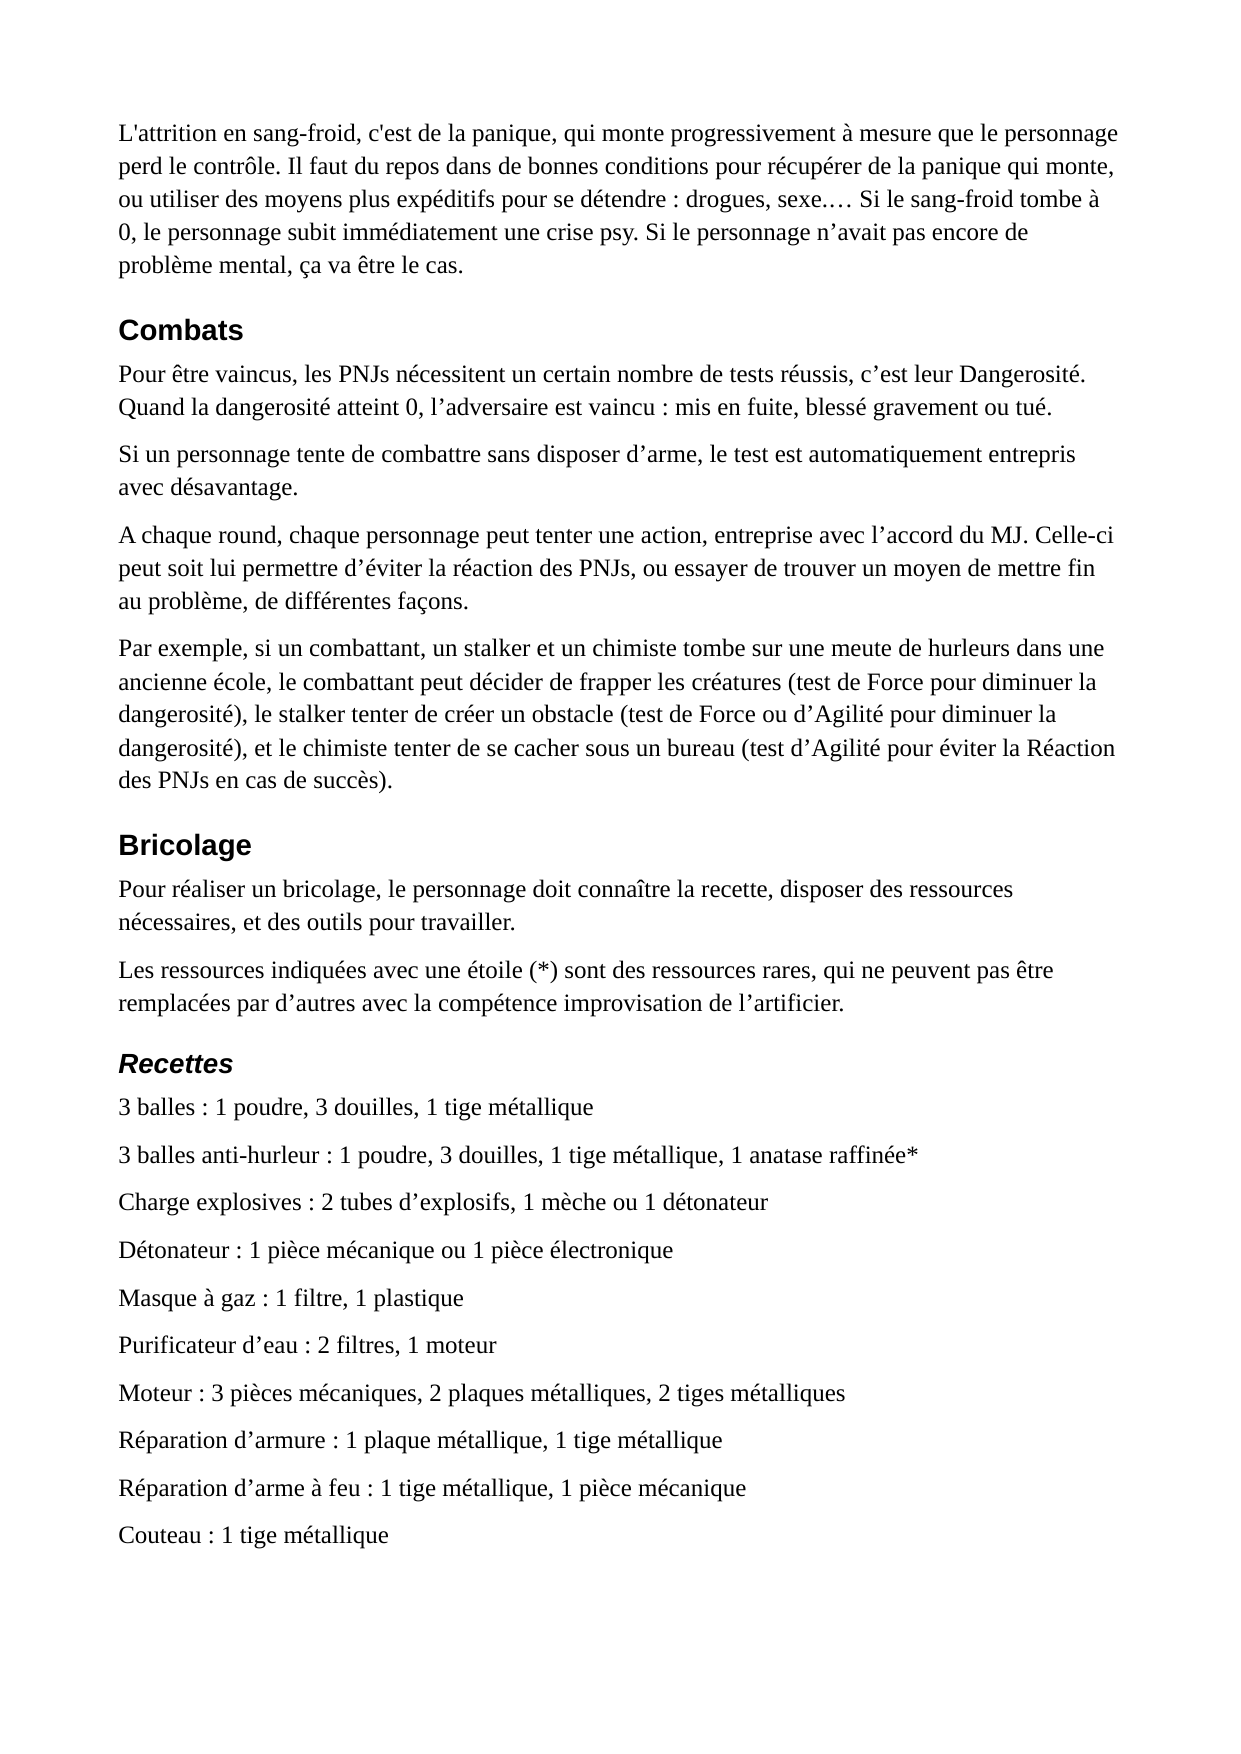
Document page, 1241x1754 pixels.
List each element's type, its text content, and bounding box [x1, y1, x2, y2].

subtitle Combats [118, 312, 1122, 346]
text Pour être vaincus, les PNJs nécessitent un certain nombre de tests réussis, c’est leur Dangerosité. Quand la dangerosité atteint 0, l’adversaire est vaincu : mis en fuite, blessé gravement ou tué. [118, 359, 1122, 420]
text Moteur : 3 pièces mécaniques, 2 plaques métalliques, 2 tiges métalliques [118, 1378, 1122, 1407]
text 3 balles : 1 poudre, 3 douilles, 1 tige métallique [118, 1092, 1122, 1121]
subtitle Bricolage [118, 828, 1122, 862]
text Charge explosives : 2 tubes d’explosifs, 1 mèche ou 1 détonateur [118, 1187, 1122, 1216]
text Réparation d’arme à feu : 1 tige métallique, 1 pièce mécanique [118, 1473, 1122, 1502]
text Par exemple, si un combattant, un stalker et un chimiste tombe sur une meute de hurleurs dans une ancienne école, le combattant peut décider de frapper les créatures (test de Force pour diminuer la dangerosité), le stalker tenter de créer un obstacle (test de Force ou d’Agilité pour diminuer la dangerosité), et le chimiste tenter de se cacher sous un bureau (test d’Agilité pour éviter la Réaction des PNJs en cas de succès). [118, 633, 1122, 794]
text Masque à gaz : 1 filtre, 1 plastique [118, 1283, 1122, 1311]
text Purificateur d’eau : 2 filtres, 1 moteur [118, 1330, 1122, 1359]
text Pour réaliser un bricolage, le personnage doit connaître la recette, disposer des ressources nécessaires, et des outils pour travailler. [118, 874, 1122, 936]
text 3 balles anti-hurleur : 1 poudre, 3 douilles, 1 tige métallique, 1 anatase raffinée* [118, 1140, 1122, 1168]
subtitle Recettes [118, 1048, 1122, 1080]
text Si un personnage tente de combattre sans disposer d’arme, le test est automatiquement entrepris avec désavantage. [118, 439, 1122, 501]
text Détonateur : 1 pièce mécanique ou 1 pièce électronique [118, 1235, 1122, 1264]
text Les ressources indiquées avec une étoile (*) sont des ressources rares, qui ne peuvent pas être remplacées par d’autres avec la compétence improvisation de l’artificier. [118, 955, 1122, 1016]
text Couteau : 1 tige métallique [118, 1521, 1122, 1549]
text A chaque round, chaque personnage peut tenter une action, entreprise avec l’accord du MJ. Celle-ci peut soit lui permettre d’éviter la réaction des PNJs, ou essayer de trouver un moyen de mettre fin au problème, de différentes façons. [118, 520, 1122, 615]
text Réparation d’armure : 1 plaque métallique, 1 tige métallique [118, 1425, 1122, 1454]
text L'attrition en sang-froid, c'est de la panique, qui monte progressivement à mesure que le personnage perd le contrôle. Il faut du repos dans de bonnes conditions pour récupérer de la panique qui monte, ou utiliser des moyens plus expéditifs pour se détendre : drogues, sexe.… Si le sang-froid tombe à 0, le personnage subit immédiatement une crise psy. Si le personnage n’avait pas encore de problème mental, ça va être le cas. [118, 118, 1122, 279]
